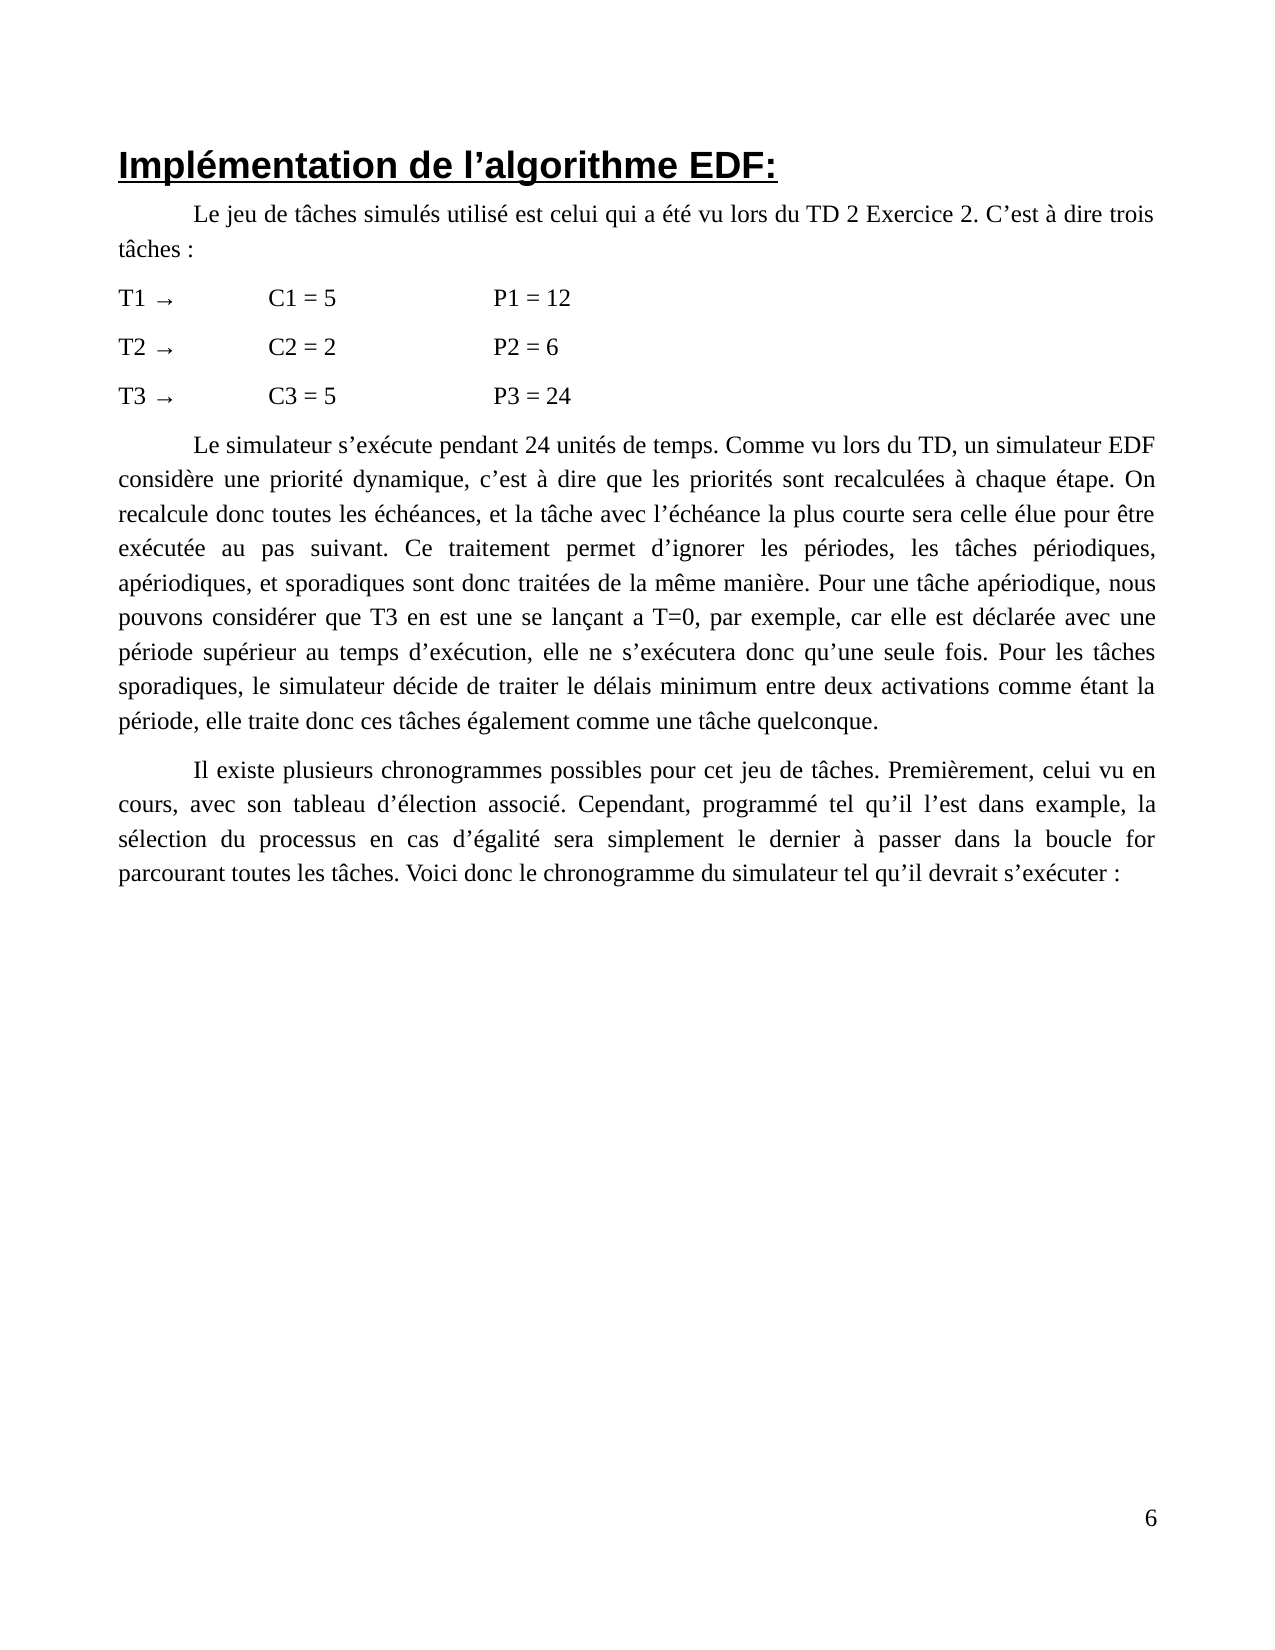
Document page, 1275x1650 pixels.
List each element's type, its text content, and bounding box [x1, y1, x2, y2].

text Il existe plusieurs chronogrammes possibles pour cet jeu de tâches. Premièrement, celui vu en cours, avec son tableau d’élection associé. Cependant, programmé tel qu’il l’est dans example, la sélection du processus en cas d’égalité sera simplement le dernier à passer dans la boucle for parcourant toutes les tâches. Voici donc le chronogramme du simulateur tel qu’il devrait s’exécuter : [118, 755, 1157, 887]
subtitle Implémentation de l’algorithme EDF: [118, 143, 1157, 187]
text T1 → C1 = 5 P1 = 12 [118, 283, 1157, 312]
text T2 → C2 = 2 P2 = 6 [118, 332, 1157, 361]
text Le jeu de tâches simulés utilisé est celui qui a été vu lors du TD 2 Exercice 2. C’est à dire trois tâches : [118, 199, 1157, 262]
text T3 → C3 = 5 P3 = 24 [118, 381, 1157, 410]
text Le simulateur s’exécute pendant 24 unités de temps. Comme vu lors du TD, un simulateur EDF considère une priorité dynamique, c’est à dire que les priorités sont recalculées à chaque étape. On recalcule donc toutes les échéances, et la tâche avec l’échéance la plus courte sera celle élue pour être exécutée au pas suivant. Ce traitement permet d’ignorer les périodes, les tâches périodiques, apériodiques, et sporadiques sont donc traitées de la même manière. Pour une tâche apériodique, nous pouvons considérer que T3 en est une se lançant a T=0, par exemple, car elle est déclarée avec une période supérieur au temps d’exécution, elle ne s’exécutera donc qu’une seule fois. Pour les tâches sporadiques, le simulateur décide de traiter le délais minimum entre deux activations comme étant la période, elle traite donc ces tâches également comme une tâche quelconque. [118, 430, 1157, 734]
